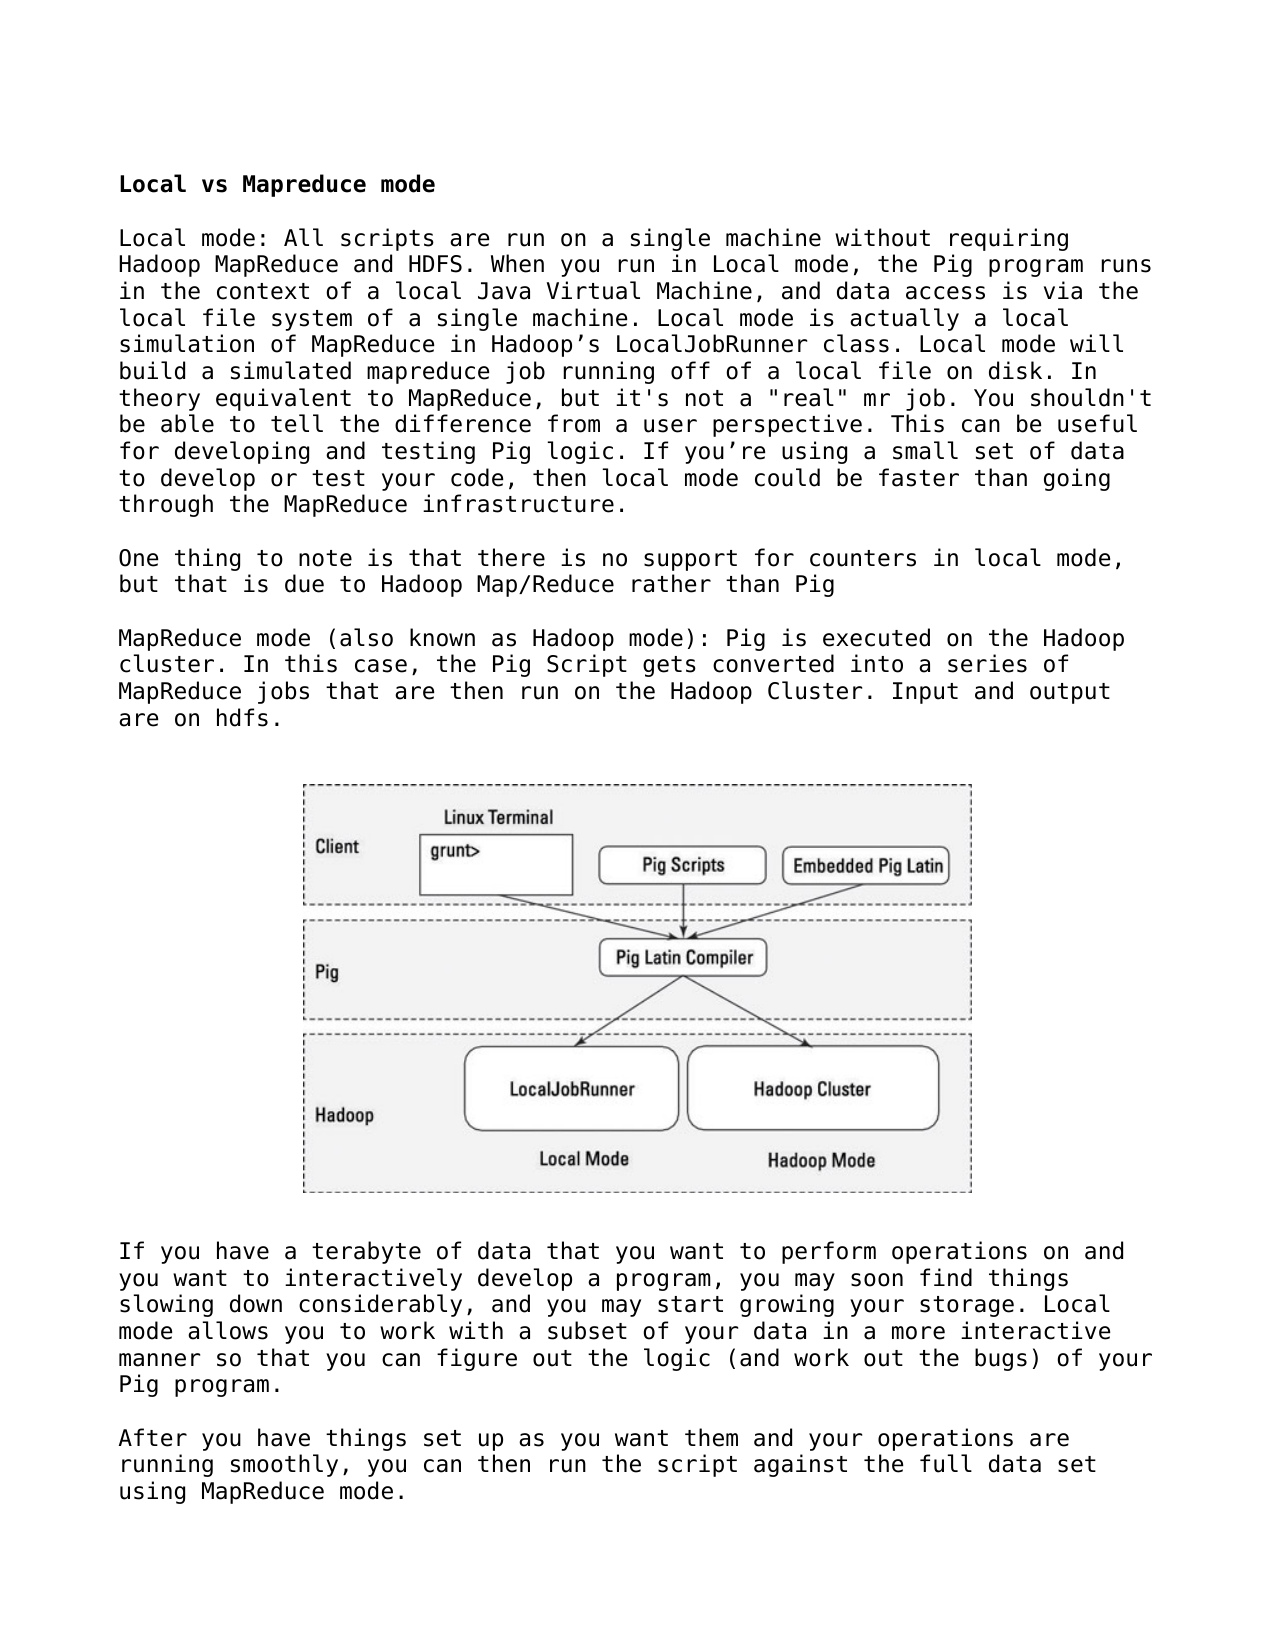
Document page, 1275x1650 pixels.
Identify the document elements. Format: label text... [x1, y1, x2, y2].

text After you have things set up as you want them and your operations are running smoothly, you can then run the script against the full data set using MapReduce mode. [118, 1425, 1157, 1505]
text MapReduce mode (also known as Hadoop mode): Pig is executed on the Hadoop cluster. In this case, the Pig Script gets converted into a series of MapReduce jobs that are then run on the Hadoop Cluster. Input and output are on hdfs. [118, 625, 1157, 731]
text Local mode: All scripts are run on a single machine without requiring Hadoop MapReduce and HDFS. When you run in Local mode, the Pig program runs in the context of a local Java Virtual Machine, and data access is via the local file system of a single machine. Local mode is actually a local simulation of MapReduce in Hadoop’s LocalJobRunner class. Local mode will build a simulated mapreduce job running off of a local file on disk. In theory equivalent to MapReduce, but it's not a "real" mr job. You shouldn't be able to tell the difference from a user perspective. This can be useful for developing and testing Pig logic. If you’re using a small set of data to develop or test your code, then local mode could be faster than going through the MapReduce infrastructure. [118, 225, 1157, 518]
text Local vs Mapreduce mode [118, 171, 1157, 198]
picture [303, 784, 972, 1193]
text If you have a terabyte of data that you want to perform operations on and you want to interactively develop a program, you may soon find things slowing down considerably, and you may start growing your storage. Local mode allows you to work with a subset of your data in a more interactive manner so that you can figure out the logic (and work out the bugs) of your Pig program. [118, 1238, 1157, 1398]
text One thing to note is that there is no support for counters in local mode, but that is due to Hadoop Map/Reduce rather than Pig [118, 545, 1157, 598]
